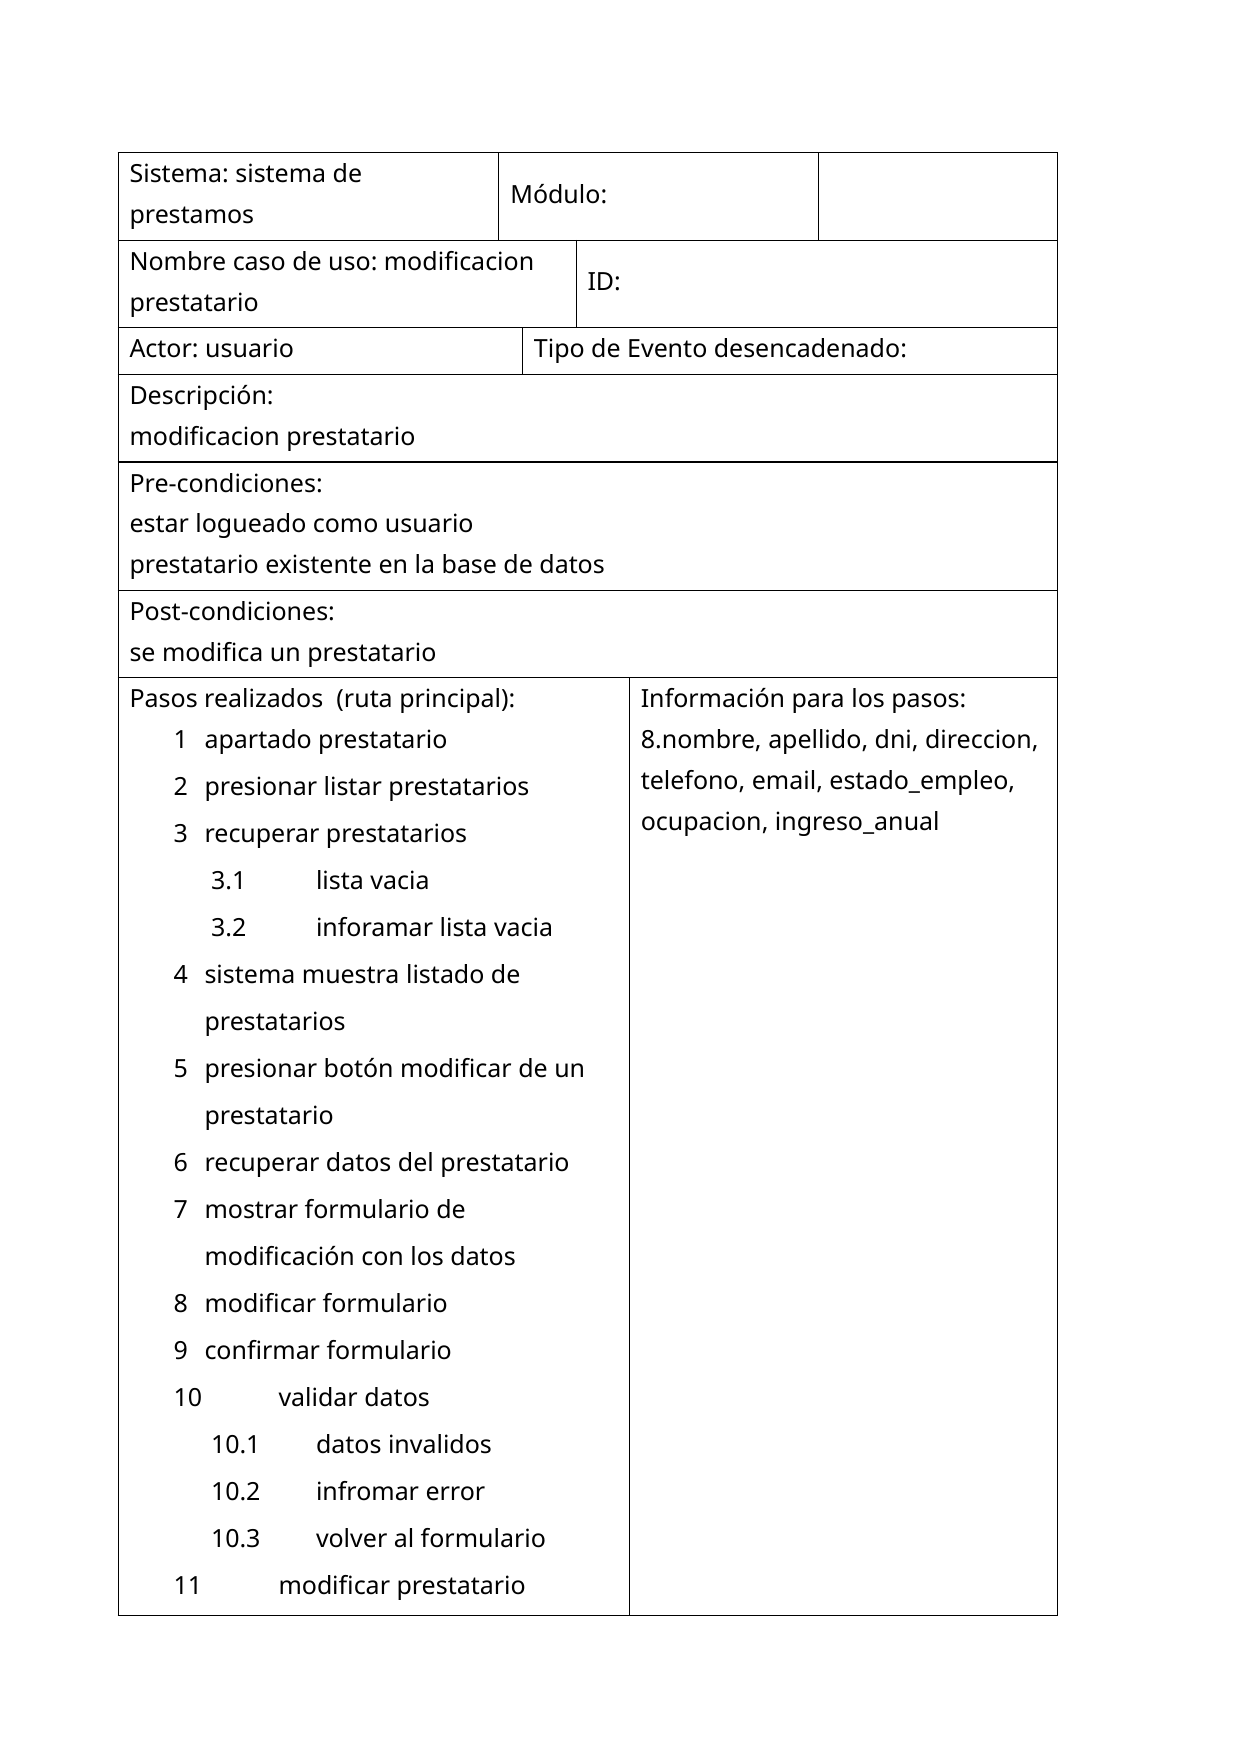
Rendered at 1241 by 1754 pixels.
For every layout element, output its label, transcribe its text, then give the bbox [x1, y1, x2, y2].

table_cell Pre-condiciones: estar logueado como usuario prestatario existente en la base de datos [119, 463, 1057, 590]
table_cell Tipo de Evento desencadenado: [523, 328, 1057, 374]
table_cell Pasos realizados (ruta principal): apartado prestatario presionar listar prestatarios recuperar prestatarios lista vacia inforamar lista vacia sistema muestra listado de prestatarios presionar botón modificar de un prestatario recuperar datos del prestatario mostrar formulario de modificación con los datos modificar formulario confirmar formulario validar datos datos invalidos infromar error volver al formulario modificar prestatario [119, 678, 629, 1615]
table_cell ID: [577, 241, 1057, 327]
table_cell Post-condiciones: se modifica un prestatario [119, 591, 1057, 677]
table_header Sistema: sistema de prestamos [119, 153, 498, 240]
table_cell Descripción: modificacion prestatario [119, 375, 1057, 461]
table_cell Nombre caso de uso: modificacion prestatario [119, 241, 576, 327]
table_header [819, 153, 1057, 240]
table_cell Información para los pasos: 8.nombre, apellido, dni, direccion, telefono, email, estado_empleo, ocupacion, ingreso_anual [630, 678, 1057, 1615]
table_header Módulo: [499, 153, 818, 240]
table_cell Actor: usuario [119, 328, 522, 374]
